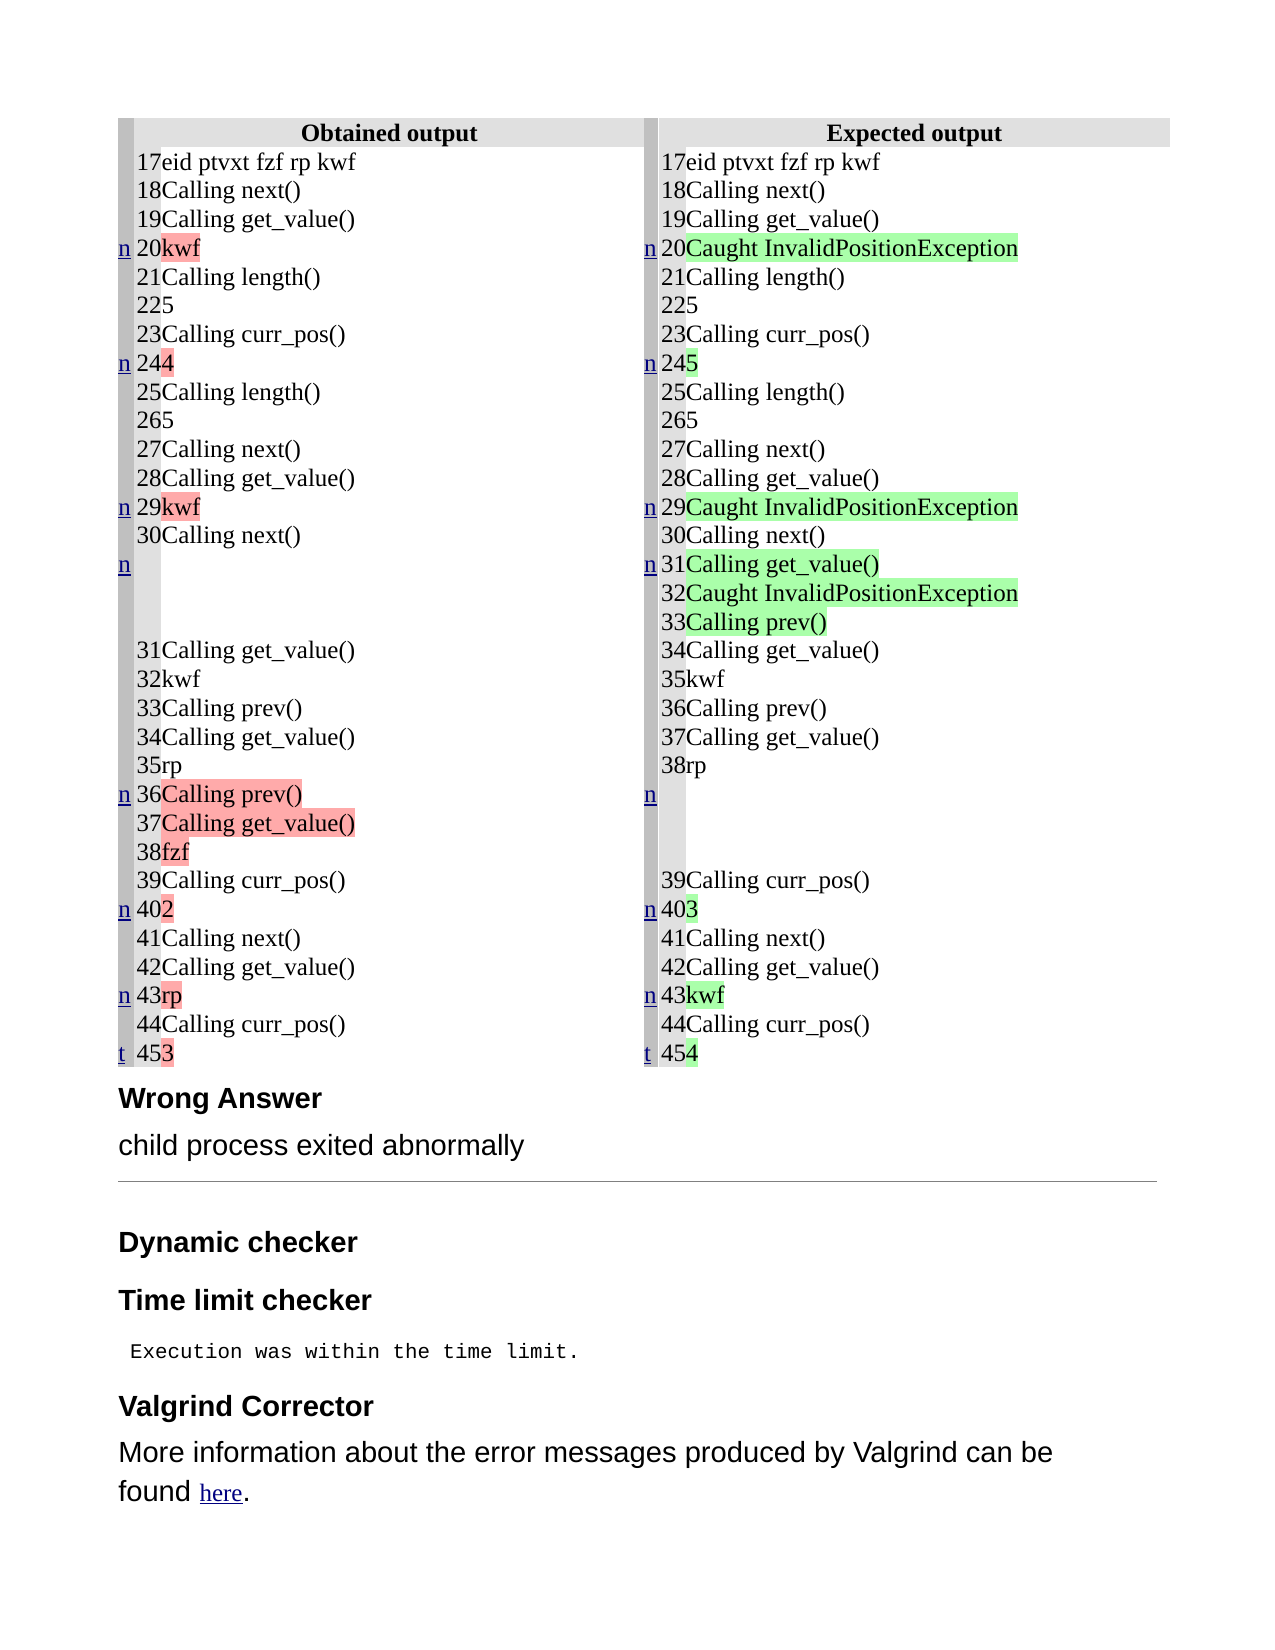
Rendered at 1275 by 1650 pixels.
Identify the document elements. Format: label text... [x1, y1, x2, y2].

table_cell 40 [659, 894, 686, 923]
table_cell Calling next() [161, 923, 644, 952]
table_cell t [644, 1038, 658, 1067]
table_cell [644, 866, 658, 894]
table_cell 20 [134, 233, 161, 262]
table_cell [644, 291, 658, 319]
table_cell [644, 808, 658, 837]
table_cell [118, 808, 134, 837]
table_cell [644, 636, 658, 664]
table_cell 5 [161, 406, 644, 434]
table_cell 20 [659, 233, 686, 262]
table_cell [644, 406, 658, 434]
table_cell 36 [659, 693, 686, 722]
table_cell [134, 549, 161, 578]
table_cell Calling get_value() [161, 636, 644, 664]
table_cell 22 [134, 291, 161, 319]
table_cell 45 [134, 1038, 161, 1067]
table_cell kwf [686, 664, 1170, 693]
table_cell 19 [659, 204, 686, 233]
table_cell 4 [686, 1038, 1170, 1067]
table_cell Caught InvalidPositionException [686, 233, 1170, 262]
table_cell t [118, 1038, 134, 1067]
table_cell Calling get_value() [161, 722, 644, 751]
table_cell rp [161, 751, 644, 779]
table_cell [118, 751, 134, 779]
table_cell [659, 837, 686, 866]
table_cell Calling curr_pos() [686, 866, 1170, 894]
table_cell n [118, 894, 134, 923]
table_cell 33 [134, 693, 161, 722]
table_cell [118, 434, 134, 463]
table_cell [118, 693, 134, 722]
table_cell 17 [659, 147, 686, 176]
table_cell [118, 837, 134, 866]
table_cell n [118, 233, 134, 262]
table_cell 41 [134, 923, 161, 952]
table_cell [118, 1009, 134, 1038]
table_cell [161, 578, 644, 607]
table_cell [118, 521, 134, 549]
text child process exited abnormally [118, 1127, 1157, 1161]
table_cell Calling next() [686, 521, 1170, 549]
table_cell [118, 463, 134, 492]
table_cell n [644, 492, 658, 521]
table_cell 27 [134, 434, 161, 463]
table_cell 23 [659, 319, 686, 348]
table_cell 18 [659, 176, 686, 204]
table_cell [686, 837, 1170, 866]
table_cell [644, 262, 658, 291]
table_cell 27 [659, 434, 686, 463]
table_cell [644, 923, 658, 952]
table_cell [644, 722, 658, 751]
table_cell 39 [134, 866, 161, 894]
table_cell 31 [134, 636, 161, 664]
table_cell 25 [659, 377, 686, 406]
table_cell 36 [134, 779, 161, 808]
table_cell n [644, 549, 658, 578]
table_cell Calling get_value() [686, 722, 1170, 751]
table_cell [161, 549, 644, 578]
table_cell 42 [659, 952, 686, 981]
table_cell 35 [659, 664, 686, 693]
text Execution was within the time limit. [130, 1341, 1145, 1365]
table_header Obtained output [134, 118, 644, 147]
table_cell 25 [134, 377, 161, 406]
table_cell [644, 377, 658, 406]
table_cell n [644, 894, 658, 923]
table_cell 32 [134, 664, 161, 693]
table_cell Calling curr_pos() [686, 319, 1170, 348]
subtitle Wrong Answer [118, 1081, 1157, 1115]
table_cell Calling curr_pos() [161, 1009, 644, 1038]
table_cell 31 [659, 549, 686, 578]
table_cell [161, 607, 644, 636]
table_cell 4 [161, 348, 644, 377]
table_cell [118, 578, 134, 607]
table_cell [118, 377, 134, 406]
table_cell kwf [161, 664, 644, 693]
table_cell Calling prev() [161, 779, 644, 808]
table_header Expected output [659, 118, 1170, 147]
table_cell 5 [686, 291, 1170, 319]
table_cell [644, 693, 658, 722]
table_cell [134, 578, 161, 607]
table_cell 28 [134, 463, 161, 492]
table_cell [644, 751, 658, 779]
table_cell [644, 664, 658, 693]
table_cell rp [161, 981, 644, 1009]
table_cell [134, 607, 161, 636]
table_cell 24 [134, 348, 161, 377]
table_cell [686, 779, 1170, 808]
table_cell [659, 779, 686, 808]
table_cell [118, 291, 134, 319]
table_cell 26 [659, 406, 686, 434]
table_cell Calling get_value() [686, 549, 1170, 578]
table_cell 30 [659, 521, 686, 549]
table_cell 29 [659, 492, 686, 521]
table_cell [644, 147, 658, 176]
table_cell 41 [659, 923, 686, 952]
table_cell [118, 262, 134, 291]
table_cell [118, 866, 134, 894]
table_cell 21 [134, 262, 161, 291]
table_cell [118, 952, 134, 981]
table_cell n [118, 492, 134, 521]
table_cell Calling get_value() [161, 952, 644, 981]
table_cell Calling curr_pos() [161, 319, 644, 348]
table_cell [118, 406, 134, 434]
table_cell n [118, 779, 134, 808]
table_cell [644, 176, 658, 204]
table_cell [118, 204, 134, 233]
table_cell kwf [161, 233, 644, 262]
table_cell Calling prev() [686, 693, 1170, 722]
table_cell [644, 837, 658, 866]
table_cell [686, 808, 1170, 837]
table_cell Calling next() [161, 521, 644, 549]
table_cell Calling get_value() [161, 204, 644, 233]
table_header [118, 118, 134, 147]
table_cell [644, 952, 658, 981]
table_cell [659, 808, 686, 837]
table_cell n [644, 233, 658, 262]
subtitle Dynamic checker [118, 1225, 1157, 1258]
table_cell kwf [686, 981, 1170, 1009]
table_cell 3 [686, 894, 1170, 923]
table_cell [118, 722, 134, 751]
subtitle Time limit checker [118, 1283, 1157, 1317]
table_cell 22 [659, 291, 686, 319]
table_cell 43 [659, 981, 686, 1009]
table_cell [644, 1009, 658, 1038]
table_cell [118, 636, 134, 664]
table_cell 39 [659, 866, 686, 894]
table_cell 29 [134, 492, 161, 521]
table_cell [118, 147, 134, 176]
table_cell Calling curr_pos() [161, 866, 644, 894]
table_cell 38 [659, 751, 686, 779]
table_cell Calling next() [686, 923, 1170, 952]
table_cell Calling prev() [686, 607, 1170, 636]
table_cell 26 [134, 406, 161, 434]
table_cell n [118, 981, 134, 1009]
table_cell 28 [659, 463, 686, 492]
table_cell [644, 463, 658, 492]
table_cell kwf [161, 492, 644, 521]
table_cell 33 [659, 607, 686, 636]
table_cell 34 [134, 722, 161, 751]
table_cell [644, 521, 658, 549]
table_cell Calling prev() [161, 693, 644, 722]
table_cell 45 [659, 1038, 686, 1067]
table_cell Calling get_value() [686, 463, 1170, 492]
table_cell 2 [161, 894, 644, 923]
table_cell Calling length() [161, 262, 644, 291]
table_cell 44 [659, 1009, 686, 1038]
table_cell 17 [134, 147, 161, 176]
table_cell [118, 664, 134, 693]
text More information about the error messages produced by Valgrind can be found here. [118, 1435, 1157, 1507]
table_cell eid ptvxt fzf rp kwf [161, 147, 644, 176]
table_cell [118, 607, 134, 636]
table_cell 40 [134, 894, 161, 923]
table_cell Calling next() [686, 176, 1170, 204]
table_cell 5 [161, 291, 644, 319]
table_cell Calling curr_pos() [686, 1009, 1170, 1038]
table_cell [644, 578, 658, 607]
table_cell 38 [152, 852, 158, 859]
table_cell n [118, 348, 134, 377]
table_cell Calling get_value() [686, 204, 1170, 233]
table_cell 21 [659, 262, 686, 291]
table_cell Calling next() [161, 176, 644, 204]
table_cell 23 [134, 319, 161, 348]
table_cell 34 [659, 636, 686, 664]
table_cell 32 [659, 578, 686, 607]
table_cell n [118, 549, 134, 578]
table_cell Calling length() [686, 377, 1170, 406]
table_cell [118, 176, 134, 204]
table_cell 38 [134, 837, 161, 866]
table_cell 18 [152, 190, 158, 197]
table_cell 3 [161, 1038, 644, 1067]
table_cell Caught InvalidPositionException [686, 578, 1170, 607]
table_cell Calling length() [161, 377, 644, 406]
subtitle Valgrind Corrector [118, 1389, 1157, 1423]
table_cell Calling next() [161, 434, 644, 463]
table_cell eid ptvxt fzf rp kwf [686, 147, 1170, 176]
table_cell [644, 607, 658, 636]
table_cell 37 [134, 808, 161, 837]
table_cell [644, 319, 658, 348]
table_cell 37 [659, 722, 686, 751]
table_cell Calling get_value() [161, 808, 644, 837]
table_cell n [644, 981, 658, 1009]
table_cell 24 [659, 348, 686, 377]
table_cell [118, 923, 134, 952]
table_cell Calling next() [686, 434, 1170, 463]
table_cell rp [686, 751, 1170, 779]
table_cell 5 [686, 406, 1170, 434]
table_cell Calling length() [686, 262, 1170, 291]
table_cell [118, 319, 134, 348]
table_cell 42 [134, 952, 161, 981]
table_cell Calling get_value() [161, 463, 644, 492]
table_cell Calling get_value() [686, 636, 1170, 664]
table_cell 28 [152, 478, 158, 485]
table_cell 35 [134, 751, 161, 779]
table_cell Calling get_value() [686, 952, 1170, 981]
table_cell 19 [134, 204, 161, 233]
table_cell n [644, 779, 658, 808]
table_cell [644, 434, 658, 463]
table_cell [644, 204, 658, 233]
table_cell 5 [686, 348, 1170, 377]
table_cell 43 [134, 981, 161, 1009]
table_header [644, 118, 658, 147]
table_cell 44 [134, 1009, 161, 1038]
table_cell 18 [134, 176, 161, 204]
table_cell Caught InvalidPositionException [686, 492, 1170, 521]
table_cell n [644, 348, 658, 377]
table_cell 30 [134, 521, 161, 549]
table_cell fzf [161, 837, 644, 866]
